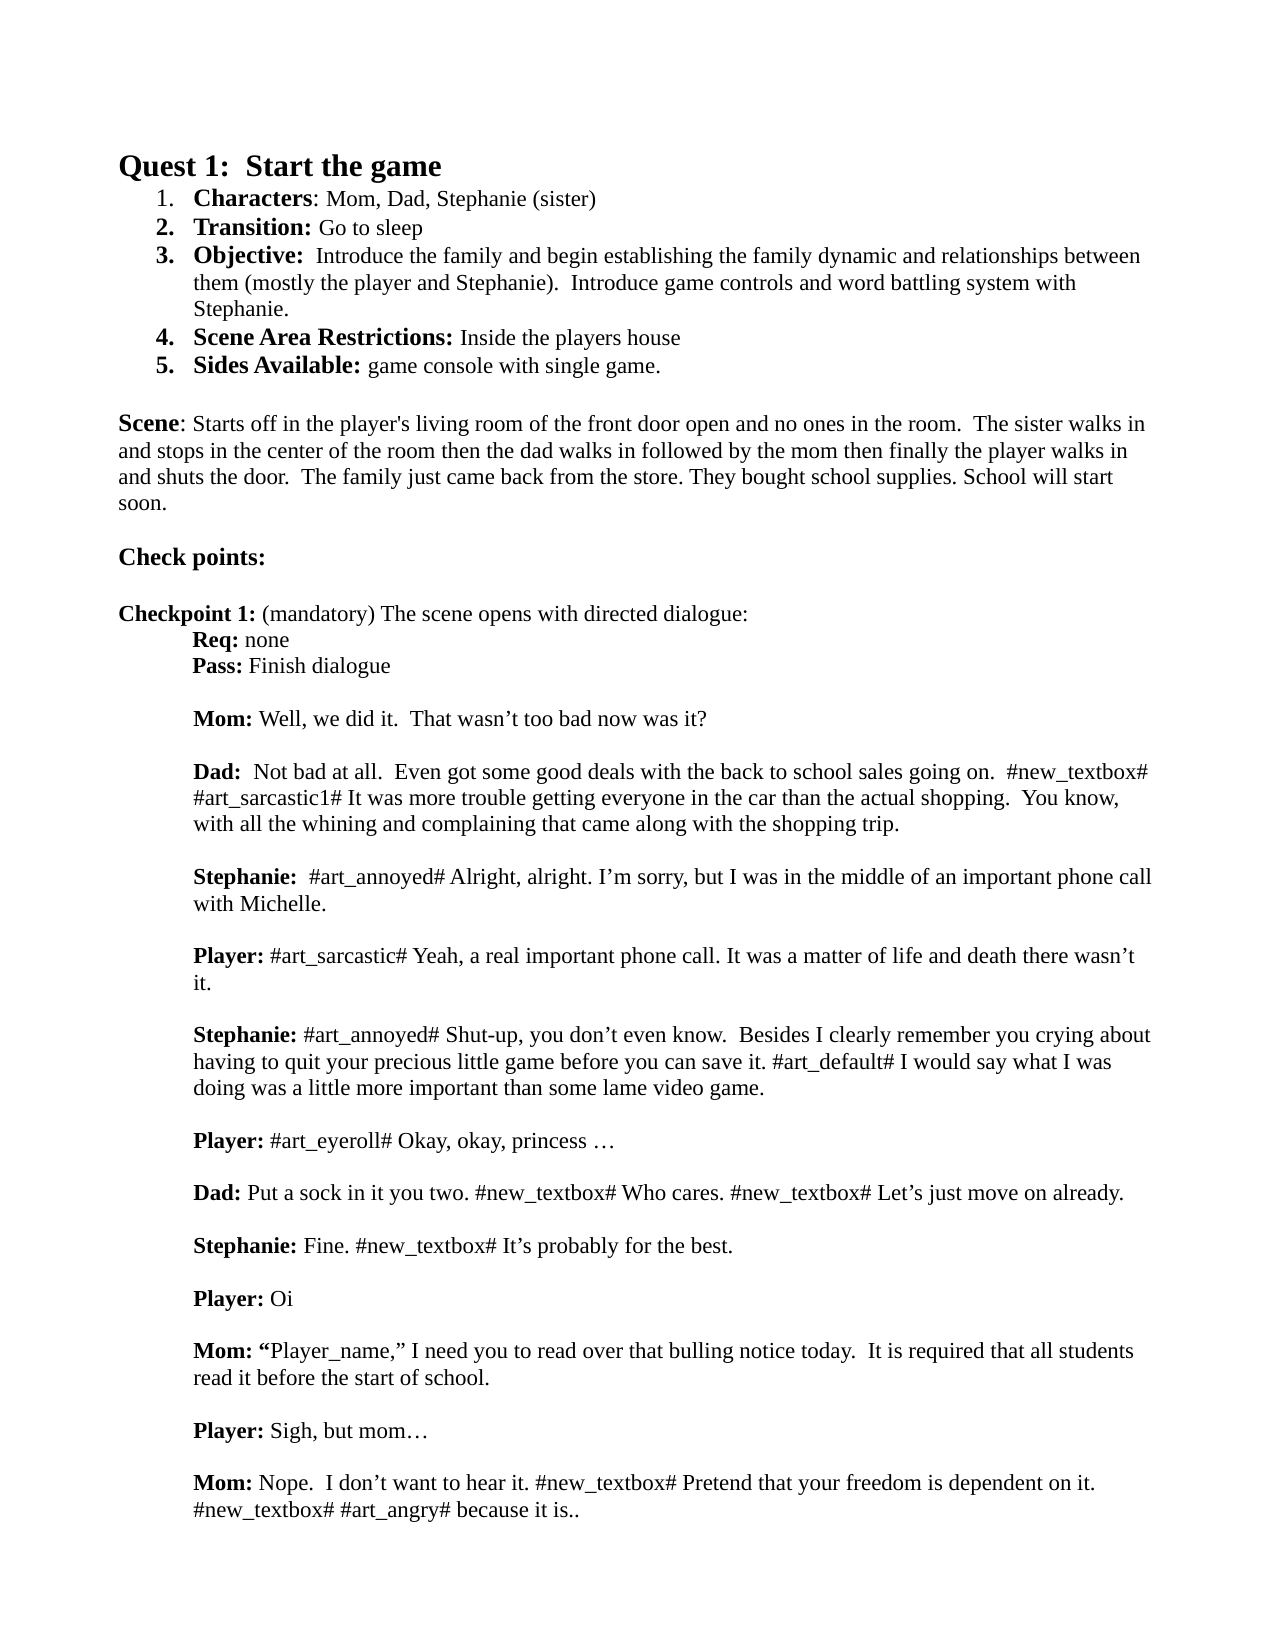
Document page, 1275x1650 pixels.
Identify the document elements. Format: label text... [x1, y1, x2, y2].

text Player: #art_sarcastic# Yeah, a real important phone call. It was a matter of life and death there wasn’t it. [193, 942, 1157, 995]
text Scene: Starts off in the player's living room of the front door open and no ones in the room. The sister walks in and stops in the center of the room then the dad walks in followed by the mom then finally the player walks in and shuts the door. The family just came back from the store. They bought school supplies. School will start soon. [118, 408, 1157, 516]
list Characters: Mom, Dad, Stephanie (sister) [156, 183, 1157, 212]
text Quest 1: Start the game [118, 147, 1157, 183]
text Dad: Not bad at all. Even got some good deals with the back to school sales going on. #new_textbox# #art_sarcastic1# It was more trouble getting everyone in the car than the actual shopping. You know, with all the whining and complaining that came along with the shopping trip. [193, 758, 1157, 837]
list Transition: Go to sleep [156, 212, 1157, 240]
text Stephanie: #art_annoyed# Shut-up, you don’t even know. Besides I clearly remember you crying about having to quit your precious little game before you can save it. #art_default# I would say what I was doing was a little more important than some lame video game. [193, 1021, 1157, 1100]
list Scene Area Restrictions: Inside the players house [156, 322, 1157, 351]
text Stephanie: #art_annoyed# Alright, alright. I’m sorry, but I was in the middle of an important phone call with Michelle. [193, 863, 1157, 916]
text Mom: Nope. I don’t want to hear it. #new_textbox# Pretend that your freedom is dependent on it. #new_textbox# #art_angry# because it is.. [193, 1469, 1157, 1522]
text Mom: “Player_name,” I need you to read over that bulling notice today. It is required that all students read it before the start of school. [193, 1338, 1157, 1390]
text Player: #art_eyeroll# Okay, okay, princess … [193, 1127, 1157, 1153]
text Mom: Well, we did it. That wasn’t too bad now was it? [193, 705, 1157, 731]
text Pass: Finish dialogue [118, 652, 1157, 679]
text Req: none [118, 626, 1157, 652]
text Check points: [118, 542, 1157, 571]
text Player: Oi [193, 1285, 1157, 1311]
text Dad: Put a sock in it you two. #new_textbox# Who cares. #new_textbox# Let’s just move on already. [193, 1179, 1157, 1206]
list Sides Available: game console with single game. [156, 351, 1157, 379]
list Objective: Introduce the family and begin establishing the family dynamic and relationships between them (mostly the player and Stephanie). Introduce game controls and word battling system with Stephanie. [156, 240, 1157, 322]
text Stephanie: Fine. #new_textbox# It’s probably for the best. [193, 1232, 1157, 1258]
text Player: Sigh, but mom… [193, 1417, 1157, 1443]
text Checkpoint 1: (mandatory) The scene opens with directed dialogue: [118, 600, 1157, 626]
